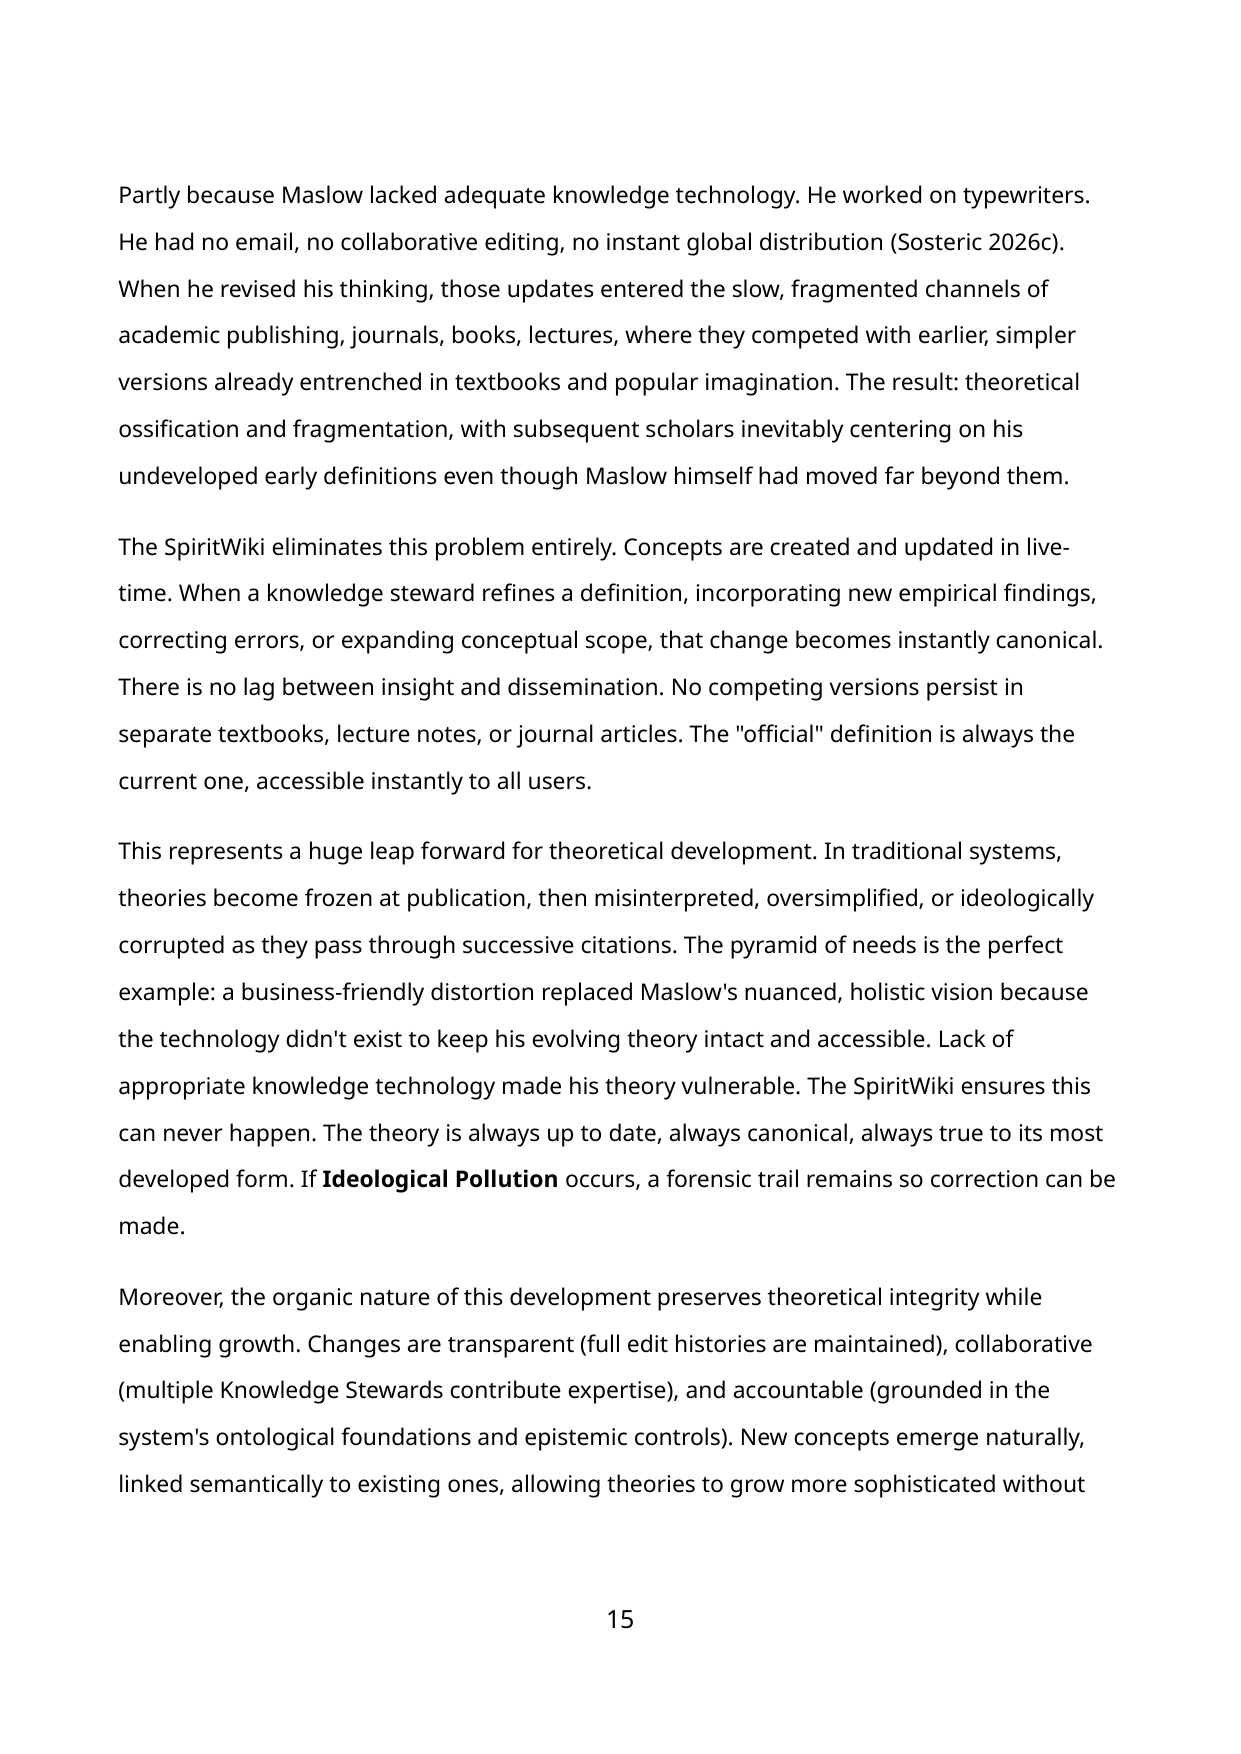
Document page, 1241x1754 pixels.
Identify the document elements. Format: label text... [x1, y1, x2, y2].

text The SpiritWiki eliminates this problem entirely. Concepts are created and updated in live-time. When a knowledge steward refines a definition, incorporating new empirical findings, correcting errors, or expanding conceptual scope, that change becomes instantly canonical. There is no lag between insight and dissemination. No competing versions persist in separate textbooks, lecture notes, or journal articles. The "official" definition is always the current one, accessible instantly to all users. [118, 531, 1122, 796]
text Partly because Maslow lacked adequate knowledge technology. He worked on typewriters. He had no email, no collaborative editing, no instant global distribution (Sosteric 2026c). When he revised his thinking, those updates entered the slow, fragmented channels of academic publishing, journals, books, lectures, where they competed with earlier, simpler versions already entrenched in textbooks and popular imagination. The result: theoretical ossification and fragmentation, with subsequent scholars inevitably centering on his undeveloped early definitions even though Maslow himself had moved far beyond them. [118, 179, 1122, 491]
text This represents a huge leap forward for theoretical development. In traditional systems, theories become frozen at publication, then misinterpreted, oversimplified, or ideologically corrupted as they pass through successive citations. The pyramid of needs is the perfect example: a business-friendly distortion replaced Maslow's nuanced, holistic vision because the technology didn't exist to keep his evolving theory intact and accessible. Lack of appropriate knowledge technology made his theory vulnerable. The SpiritWiki ensures this can never happen. The theory is always up to date, always canonical, always true to its most developed form. If Ideological Pollution occurs, a forensic trail remains so correction can be made. [118, 835, 1122, 1242]
text Moreover, the organic nature of this development preserves theoretical integrity while enabling growth. Changes are transparent (full edit histories are maintained), collaborative (multiple Knowledge Stewards contribute expertise), and accountable (grounded in the system's ontological foundations and epistemic controls). New concepts emerge naturally, linked semantically to existing ones, allowing theories to grow more sophisticated without [118, 1281, 1122, 1499]
